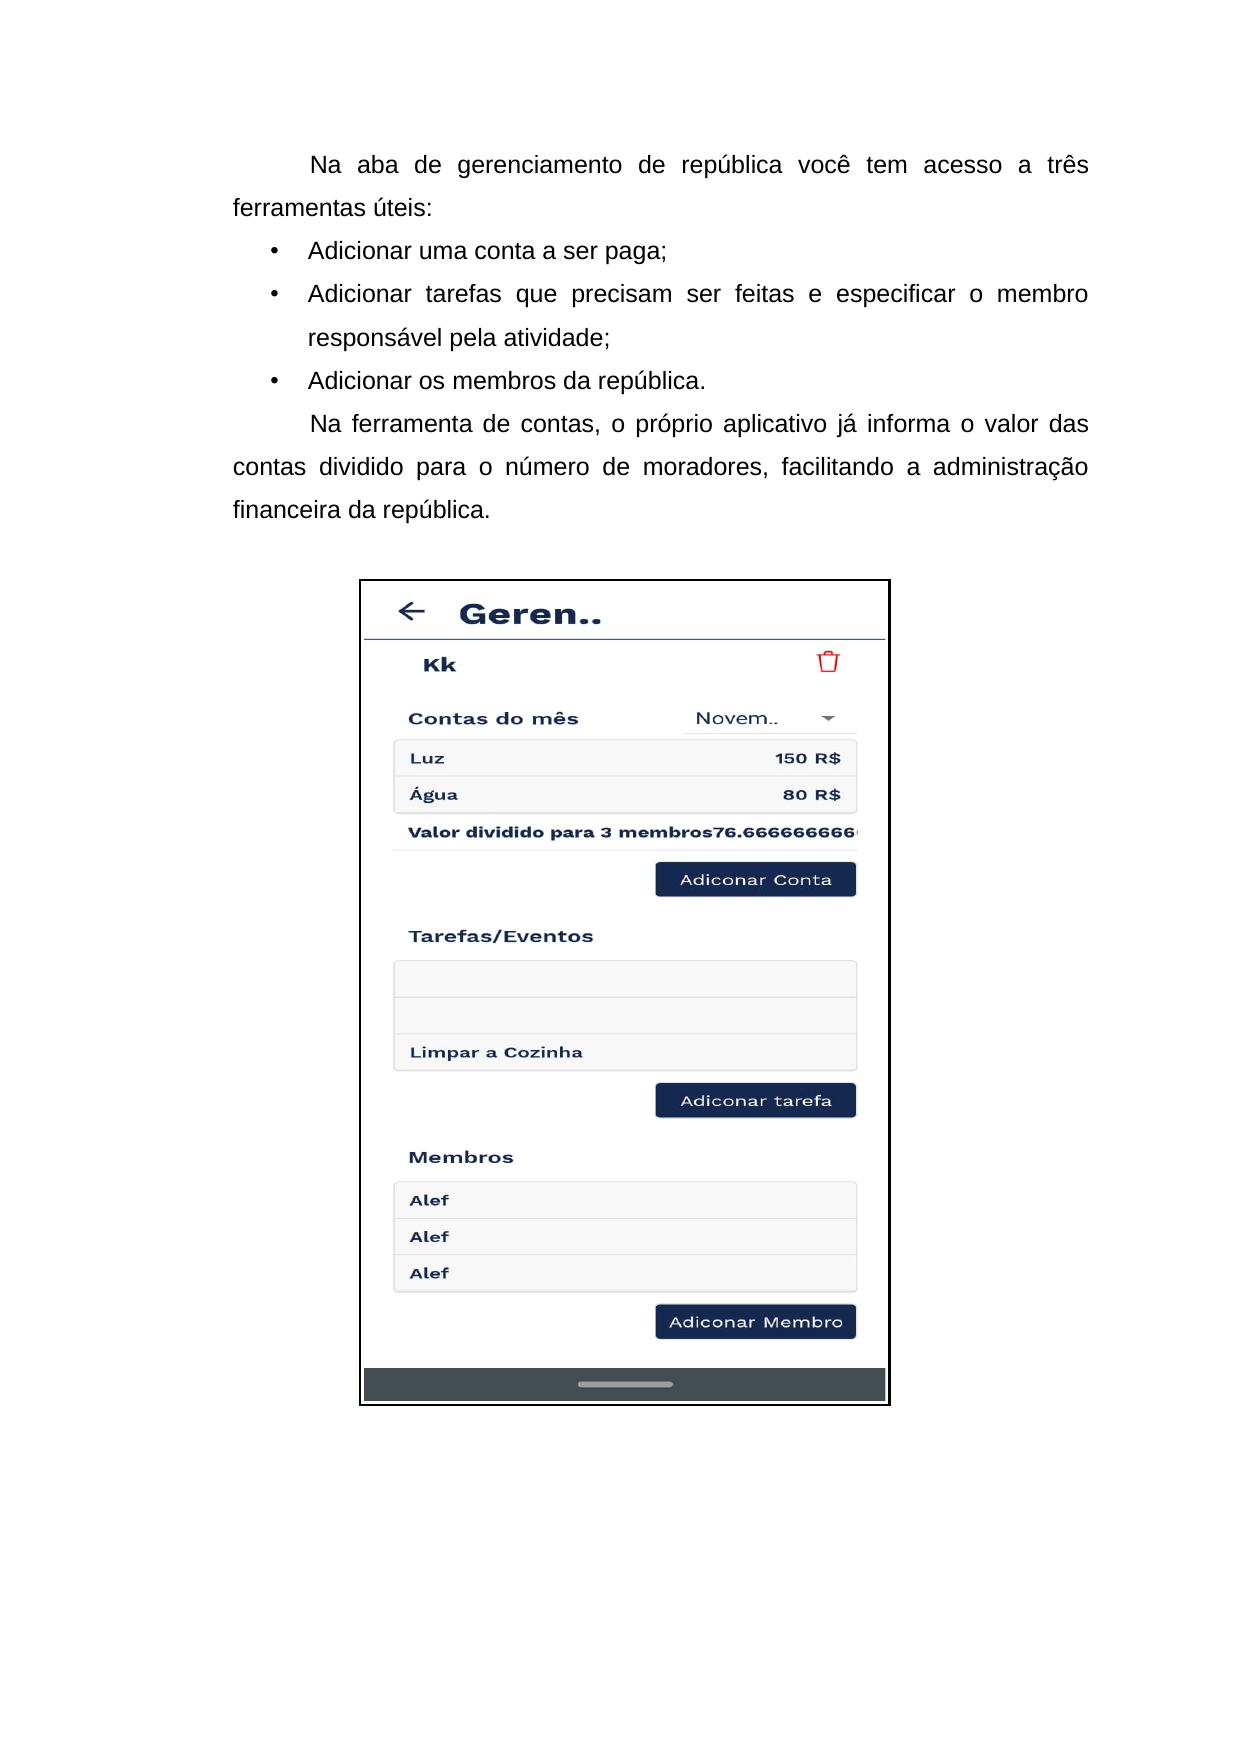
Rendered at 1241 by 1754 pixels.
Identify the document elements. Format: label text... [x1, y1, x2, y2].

picture [364, 583, 886, 1401]
list Na aba de gerenciamento de república você tem acesso a três ferramentas úteis: [233, 150, 1090, 222]
list [361, 581, 888, 1404]
list Adicionar os membros da república. [270, 366, 1090, 395]
list Adicionar uma conta a ser paga; [270, 236, 1090, 265]
list Na ferramenta de contas, o próprio aplicativo já informa o valor das contas dividido para o número de moradores, facilitando a administração financeira da república. [233, 409, 1090, 524]
list Adicionar tarefas que precisam ser feitas e especificar o membro responsável pela atividade; [270, 279, 1090, 351]
